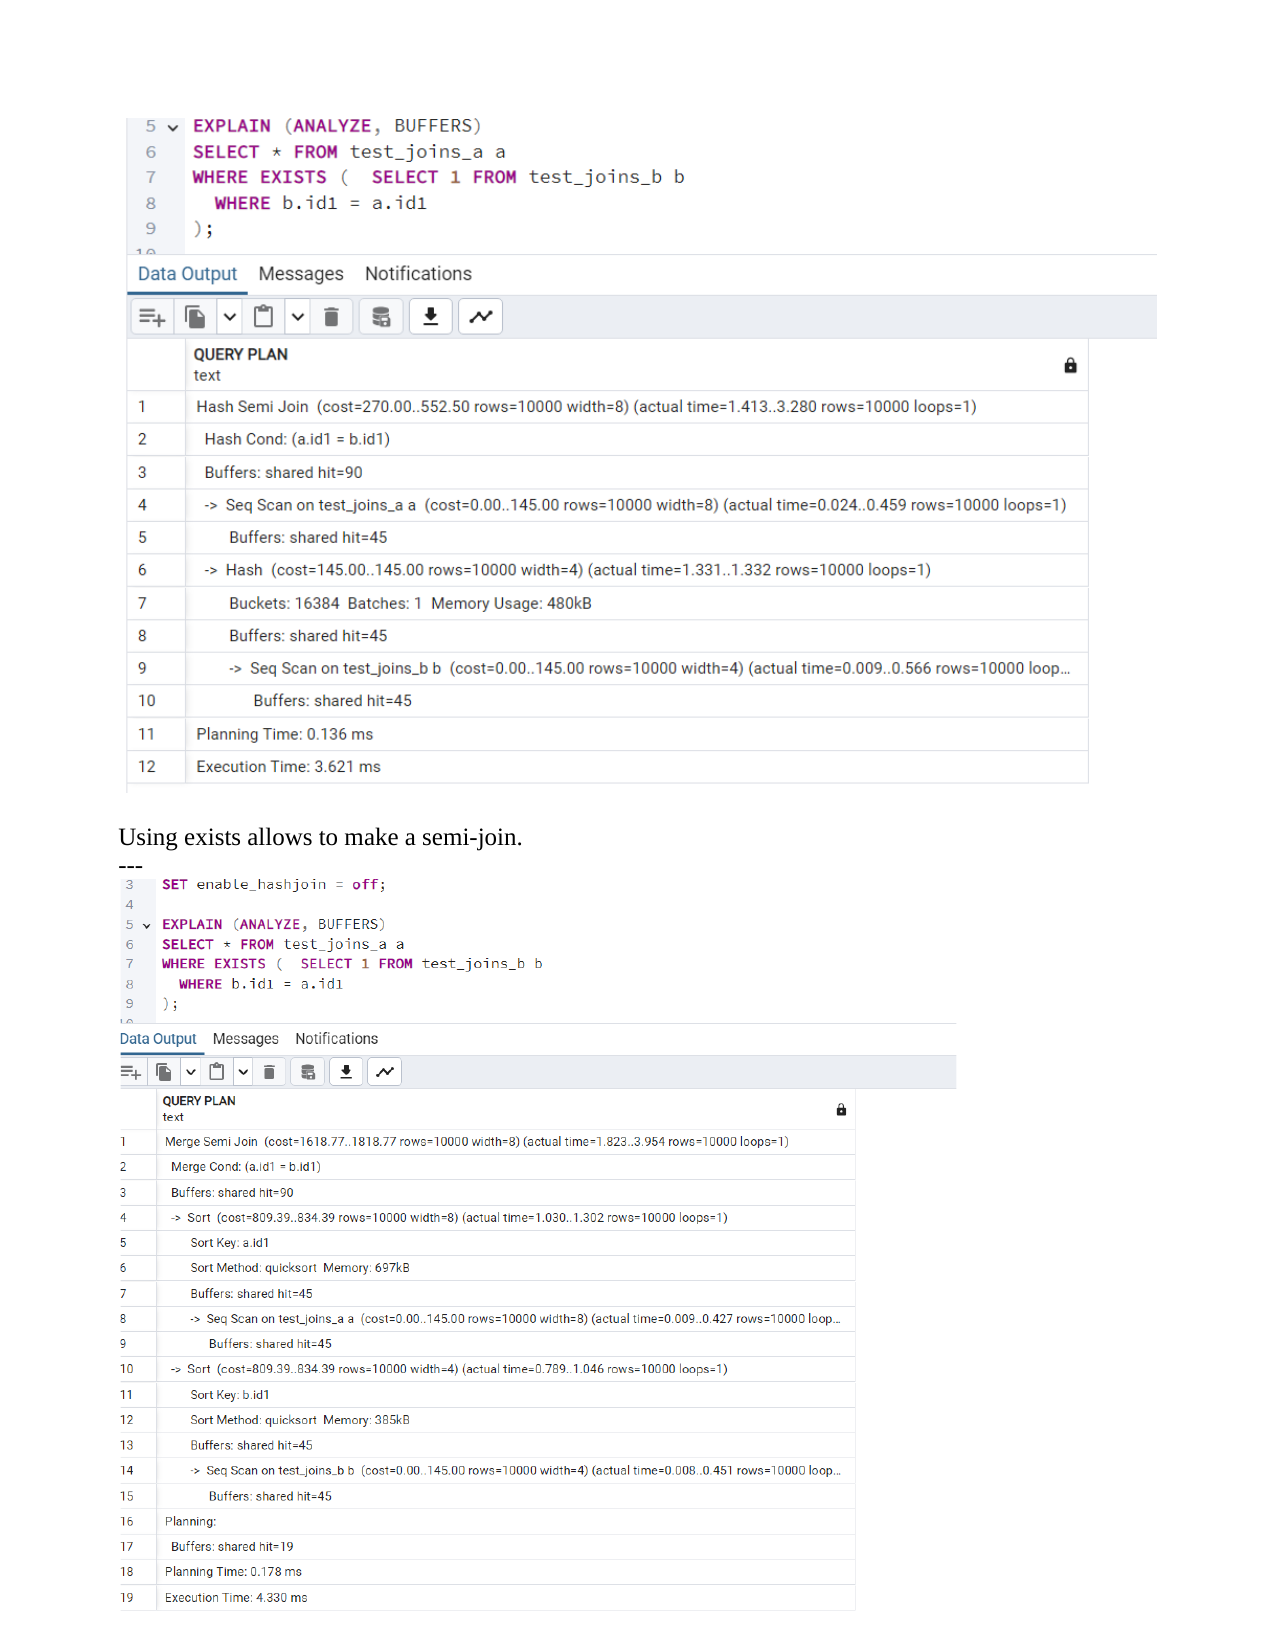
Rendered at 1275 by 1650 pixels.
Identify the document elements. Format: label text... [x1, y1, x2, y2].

picture [120, 879, 957, 1611]
text Using exists allows to make a semi-join. [118, 822, 1157, 850]
text --- [118, 850, 1157, 879]
picture [118, 118, 1157, 793]
